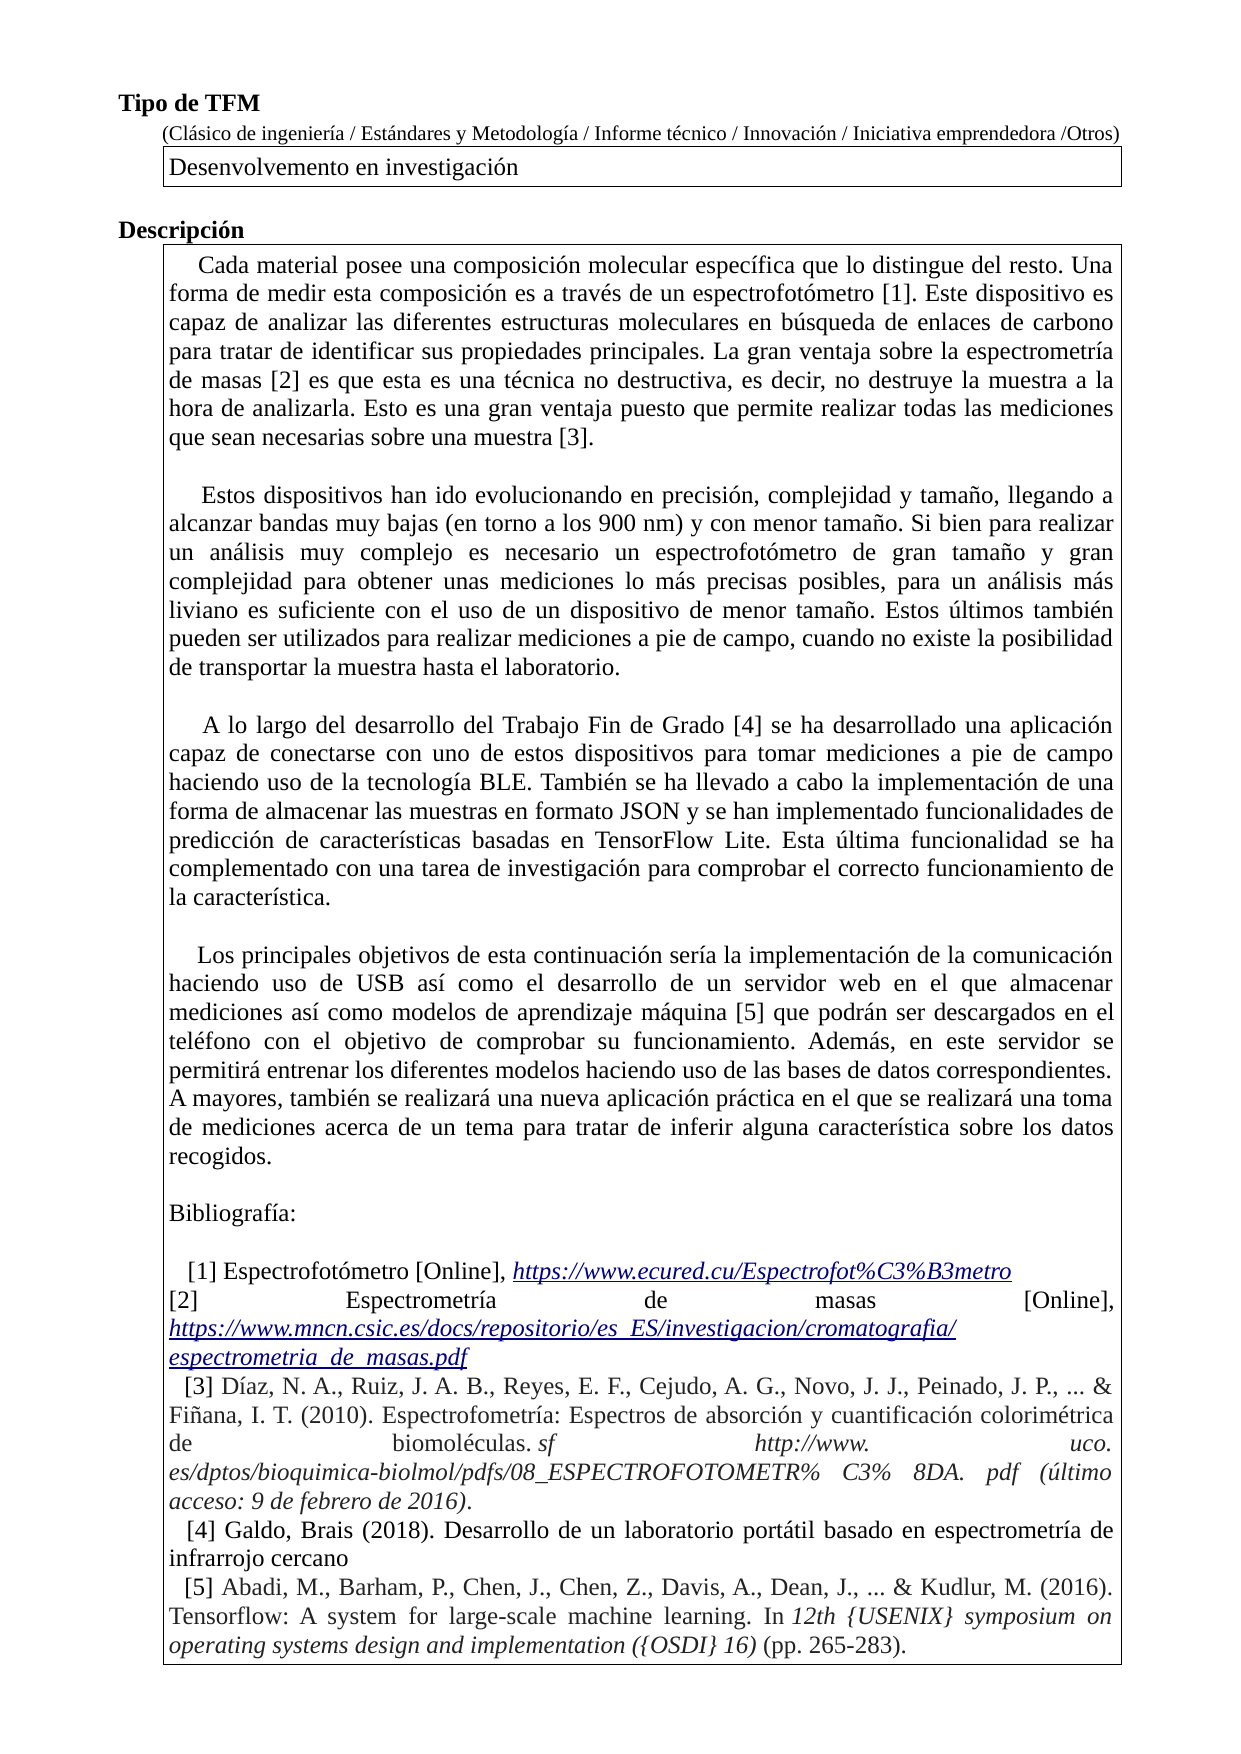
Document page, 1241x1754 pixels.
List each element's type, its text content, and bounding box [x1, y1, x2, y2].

text Tipo de TFM [118, 88, 1122, 117]
table_header Desenvolvemento en investigación [164, 147, 1121, 186]
text Descripción [118, 215, 1122, 244]
text (Clásico de ingeniería / Estándares y Metodología / Informe técnico / Innovación / Iniciativa emprendedora /Otros) [118, 117, 1122, 146]
table_header Cada material posee una composición molecular específica que lo distingue del resto. Una forma de medir esta composición es a través de un espectrofotómetro [1]. Este dispositivo es capaz de analizar las diferentes estructuras moleculares en búsqueda de enlaces de carbono para tratar de identificar sus propiedades principales. La gran ventaja sobre la espectrometría de masas [2] es que esta es una técnica no destructiva, es decir, no destruye la muestra a la hora de analizarla. Esto es una gran ventaja puesto que permite realizar todas las mediciones que sean necesarias sobre una muestra [3]. Estos dispositivos han ido evolucionando en precisión, complejidad y tamaño, llegando a alcanzar bandas muy bajas (en torno a los 900 nm) y con menor tamaño. Si bien para realizar un análisis muy complejo es necesario un espectrofotómetro de gran tamaño y gran complejidad para obtener unas mediciones lo más precisas posibles, para un análisis más liviano es suficiente con el uso de un dispositivo de menor tamaño. Estos últimos también pueden ser utilizados para realizar mediciones a pie de campo, cuando no existe la posibilidad de transportar la muestra hasta el laboratorio. A lo largo del desarrollo del Trabajo Fin de Grado [4] se ha desarrollado una aplicación capaz de conectarse con uno de estos dispositivos para tomar mediciones a pie de campo haciendo uso de la tecnología BLE. También se ha llevado a cabo la implementación de una forma de almacenar las muestras en formato JSON y se han implementado funcionalidades de predicción de características basadas en TensorFlow Lite. Esta última funcionalidad se ha complementado con una tarea de investigación para comprobar el correcto funcionamiento de la característica. Los principales objetivos de esta continuación sería la implementación de la comunicación haciendo uso de USB así como el desarrollo de un servidor web en el que almacenar mediciones así como modelos de aprendizaje máquina [5] que podrán ser descargados en el teléfono con el objetivo de comprobar su funcionamiento. Además, en este servidor se permitirá entrenar los diferentes modelos haciendo uso de las bases de datos correspondientes. A mayores, también se realizará una nueva aplicación práctica en el que se realizará una toma de mediciones acerca de un tema para tratar de inferir alguna característica sobre los datos recogidos. Bibliografía: [1] Espectrofotómetro [Online], https://www.ecured.cu/Espectrofot%C3%B3metro [2] Espectrometría de masas [Online], https://www.mncn.csic.es/docs/repositorio/es_ES/investigacion/cromatografia/espectrometria_de_masas.pdf [3] Díaz, N. A., Ruiz, J. A. B., Reyes, E. F., Cejudo, A. G., Novo, J. J., Peinado, J. P., ... & Fiñana, I. T. (2010). Espectrofometría: Espectros de absorción y cuantificación colorimétrica de biomoléculas. sf http://www. uco. es/dptos/bioquimica-biolmol/pdfs/08_ESPECTROFOTOMETR% C3% 8DA. pdf (último acceso: 9 de febrero de 2016). [4] Galdo, Brais (2018). Desarrollo de un laboratorio portátil basado en espectrometría de infrarrojo cercano [5] Abadi, M., Barham, P., Chen, J., Chen, Z., Davis, A., Dean, J., ... & Kudlur, M. (2016). Tensorflow: A system for large-scale machine learning. In 12th {USENIX} symposium on operating systems design and implementation ({OSDI} 16) (pp. 265-283). [164, 245, 1121, 1664]
